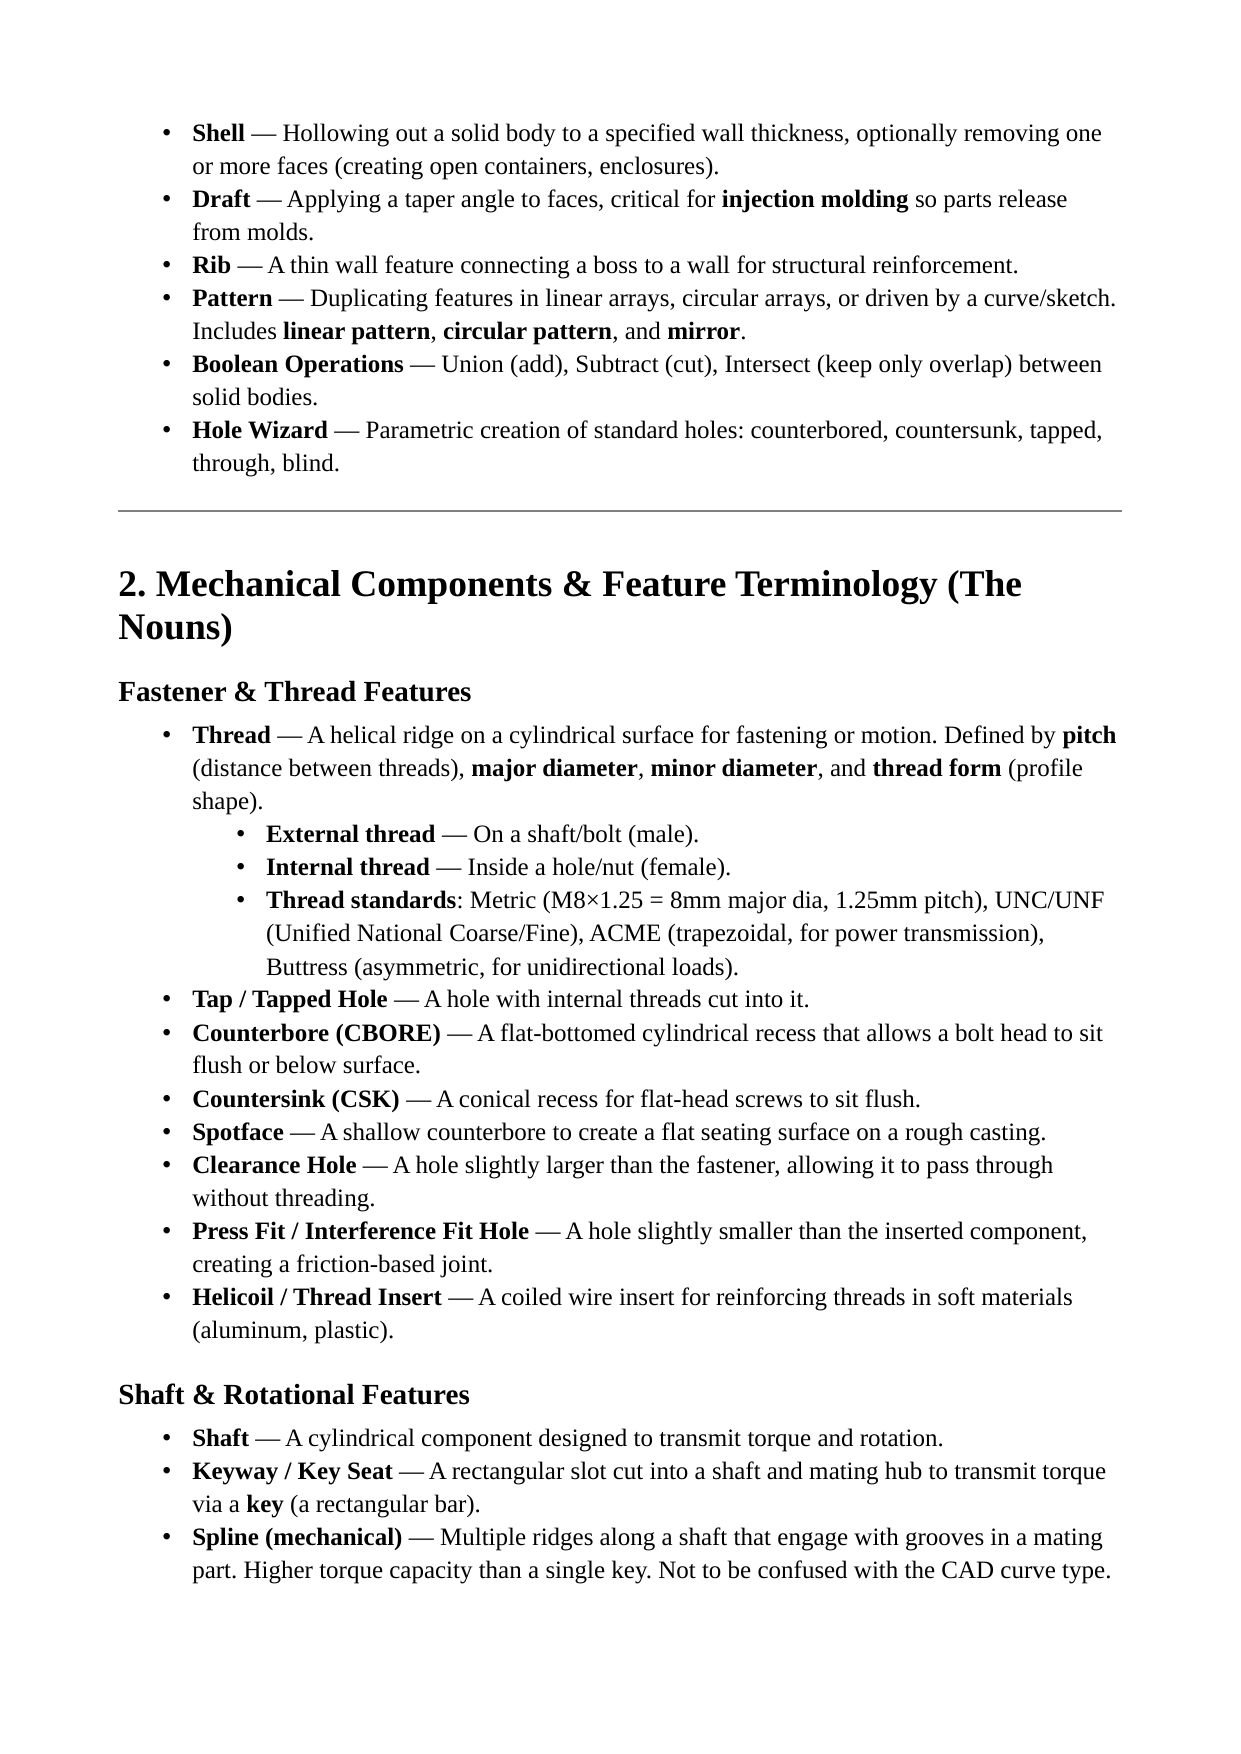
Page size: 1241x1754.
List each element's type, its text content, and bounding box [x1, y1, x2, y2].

list Rib — A thin wall feature connecting a boss to a wall for structural reinforcement. [162, 250, 1122, 279]
list Tap / Tapped Hole — A hole with internal threads cut into it. [162, 984, 1122, 1013]
list Shaft — A cylindrical component designed to transmit torque and rotation. [162, 1423, 1122, 1452]
list External thread — On a shaft/bolt (male). [236, 819, 1122, 848]
list Clearance Hole — A hole slightly larger than the fastener, allowing it to pass through without threading. [162, 1150, 1122, 1211]
list Thread — A helical ridge on a cylindrical surface for fastening or motion. Defined by pitch (distance between threads), major diameter, minor diameter, and thread form (profile shape). [162, 720, 1122, 815]
list Helicoil / Thread Insert — A coiled wire insert for reinforcing threads in soft materials (aluminum, plastic). [162, 1282, 1122, 1343]
list Boolean Operations — Union (add), Subtract (cut), Intersect (keep only overlap) between solid bodies. [162, 349, 1122, 411]
subtitle Shaft & Rotational Features [118, 1377, 1122, 1411]
list Press Fit / Interference Fit Hole — A hole slightly smaller than the inserted component, creating a friction-based joint. [162, 1216, 1122, 1277]
list Hole Wizard — Parametric creation of standard holes: counterbored, countersunk, tapped, through, blind. [162, 415, 1122, 477]
list Keyway / Key Seat — A rectangular slot cut into a shaft and mating hub to transmit torque via a key (a rectangular bar). [162, 1456, 1122, 1518]
list Draft — Applying a taper angle to faces, critical for injection molding so parts release from molds. [162, 184, 1122, 246]
list Spline (mechanical) — Multiple ridges along a shaft that engage with grooves in a mating part. Higher torque capacity than a single key. Not to be confused with the CAD curve type. [162, 1522, 1122, 1584]
list Counterbore (CBORE) — A flat-bottomed cylindrical recess that allows a bolt head to sit flush or below surface. [162, 1018, 1122, 1079]
list Thread standards: Metric (M8×1.25 = 8mm major dia, 1.25mm pitch), UNC/UNF (Unified National Coarse/Fine), ACME (trapezoidal, for power transmission), Buttress (asymmetric, for unidirectional loads). [236, 886, 1122, 980]
list Shell — Hollowing out a solid body to a specified wall thickness, optionally removing one or more faces (creating open containers, enclosures). [162, 118, 1122, 180]
subtitle 2. Mechanical Components & Feature Terminology (The Nouns) [118, 561, 1122, 647]
list Internal thread — Inside a hole/nut (female). [236, 852, 1122, 881]
list Pattern — Duplicating features in linear arrays, circular arrays, or driven by a curve/sketch. Includes linear pattern, circular pattern, and mirror. [162, 283, 1122, 345]
list Spotface — A shallow counterbore to create a flat seating surface on a rough casting. [162, 1117, 1122, 1145]
list Countersink (CSK) — A conical recess for flat-head screws to sit flush. [162, 1084, 1122, 1112]
subtitle Fastener & Thread Features [118, 674, 1122, 708]
